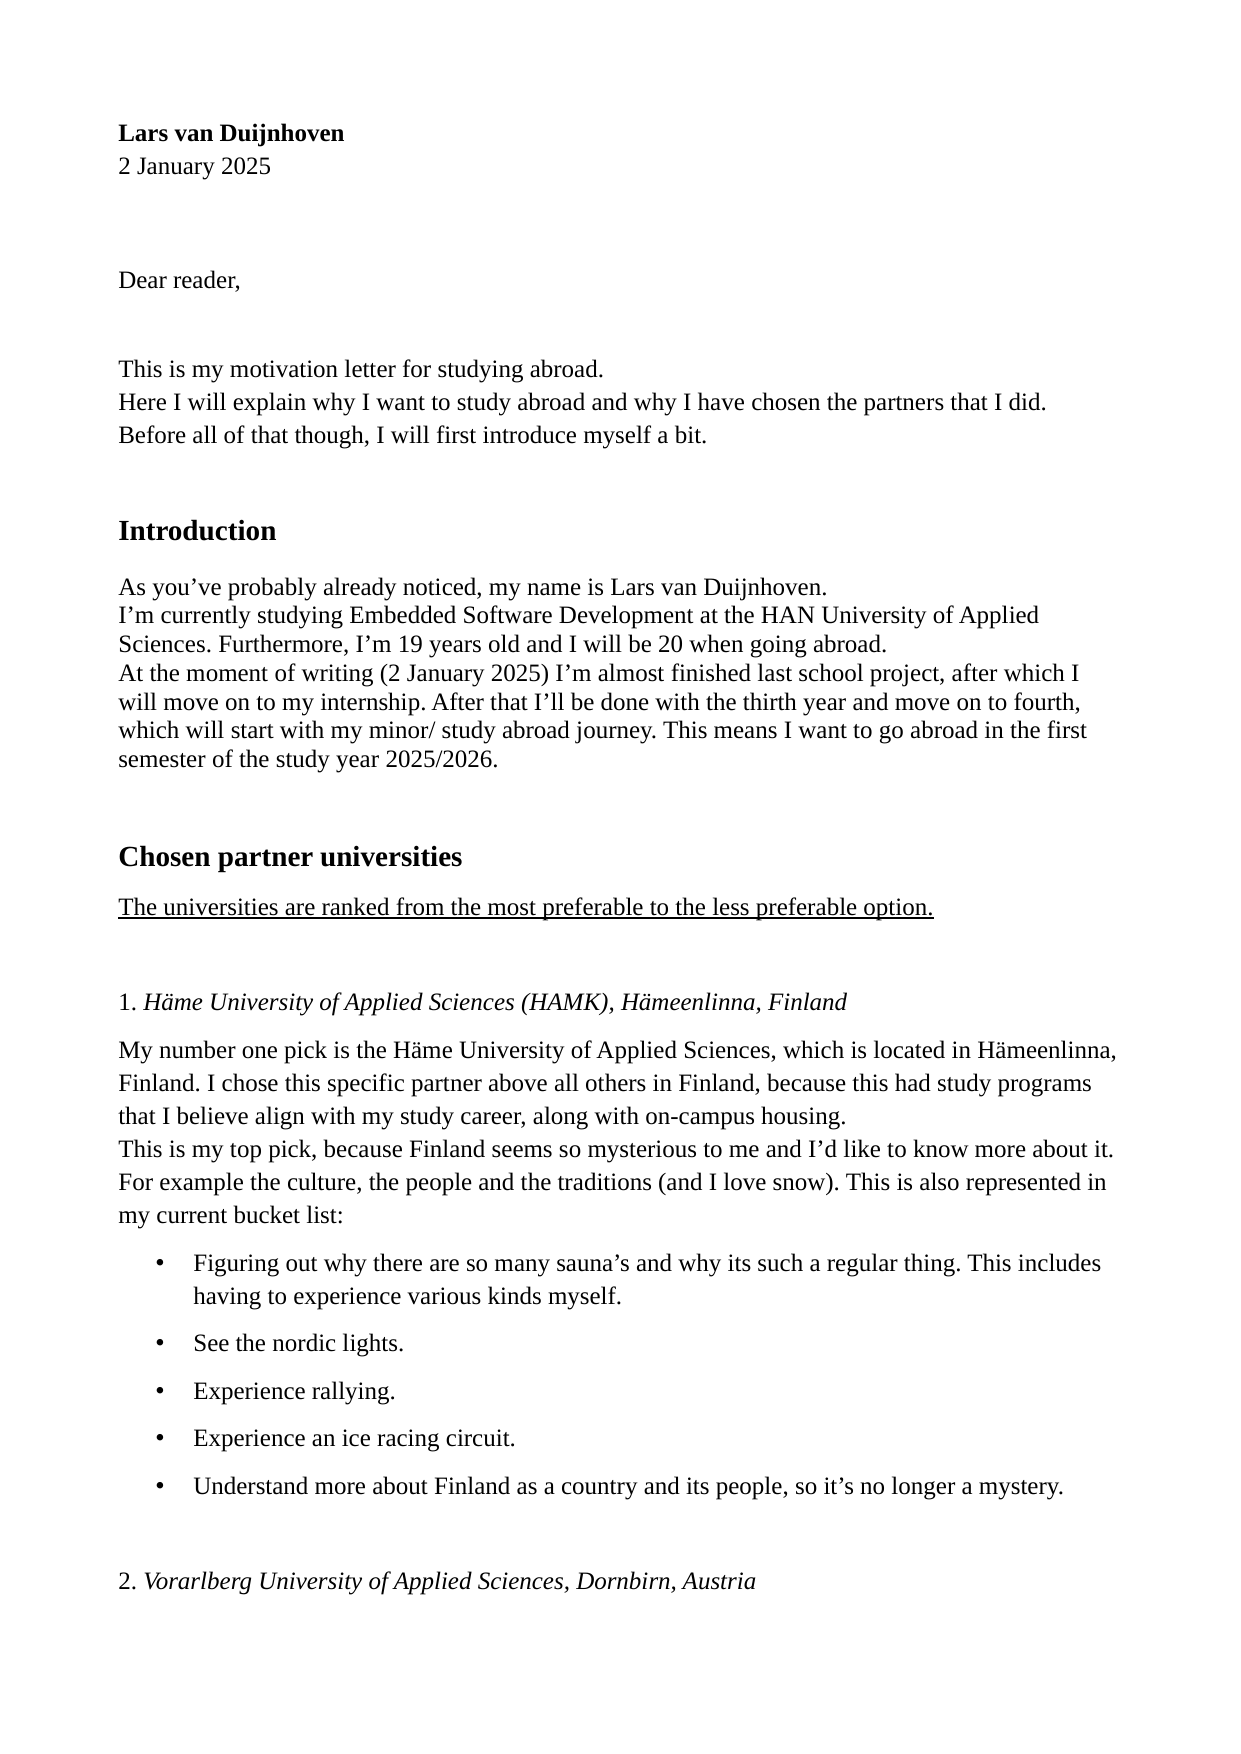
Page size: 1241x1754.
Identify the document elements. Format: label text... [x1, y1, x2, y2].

list See the nordic lights. [156, 1328, 1122, 1357]
text My number one pick is the Häme University of Applied Sciences, which is located in Hämeenlinna, Finland. I chose this specific partner above all others in Finland, because this had study programs that I believe align with my study career, along with on-campus housing. This is my top pick, because Finland seems so mysterious to me and I’d like to know more about it. For example the culture, the people and the traditions (and I love snow). This is also represented in my current bucket list: [118, 1035, 1122, 1229]
text 2. Vorarlberg University of Applied Sciences, Dornbirn, Austria [118, 1566, 1122, 1595]
list Experience rallying. [156, 1376, 1122, 1405]
list Understand more about Finland as a country and its people, so it’s no longer a mystery. [156, 1471, 1122, 1500]
text The universities are ranked from the most preferable to the less preferable option. [118, 892, 1122, 921]
subtitle As you’ve probably already noticed, my name is Lars van Duijnhoven. I’m currently studying Embedded Software Development at the HAN University of Applied Sciences. Furthermore, I’m 19 years old and I will be 20 when going abroad. At the moment of writing (2 January 2025) I’m almost finished last school project, after which I will move on to my internship. After that I’ll be done with the thirth year and move on to fourth, which will start with my minor/ study abroad journey. This means I want to go abroad in the first semester of the study year 2025/2026. [118, 572, 1122, 773]
text Lars van Duijnhoven 2 January 2025 [118, 118, 1122, 180]
text Chosen partner universities [118, 839, 1122, 873]
subtitle Dear reader, [118, 265, 1122, 294]
list Figuring out why there are so many sauna’s and why its such a regular thing. This includes having to experience various kinds myself. [156, 1248, 1122, 1309]
list Experience an ice racing circuit. [156, 1423, 1122, 1452]
text 1. Häme University of Applied Sciences (HAMK), Hämeenlinna, Finland [118, 987, 1122, 1016]
text This is my motivation letter for studying abroad. Here I will explain why I want to study abroad and why I have chosen the partners that I did. Before all of that though, I will first introduce myself a bit. [118, 354, 1122, 482]
subtitle Introduction [118, 513, 1122, 547]
